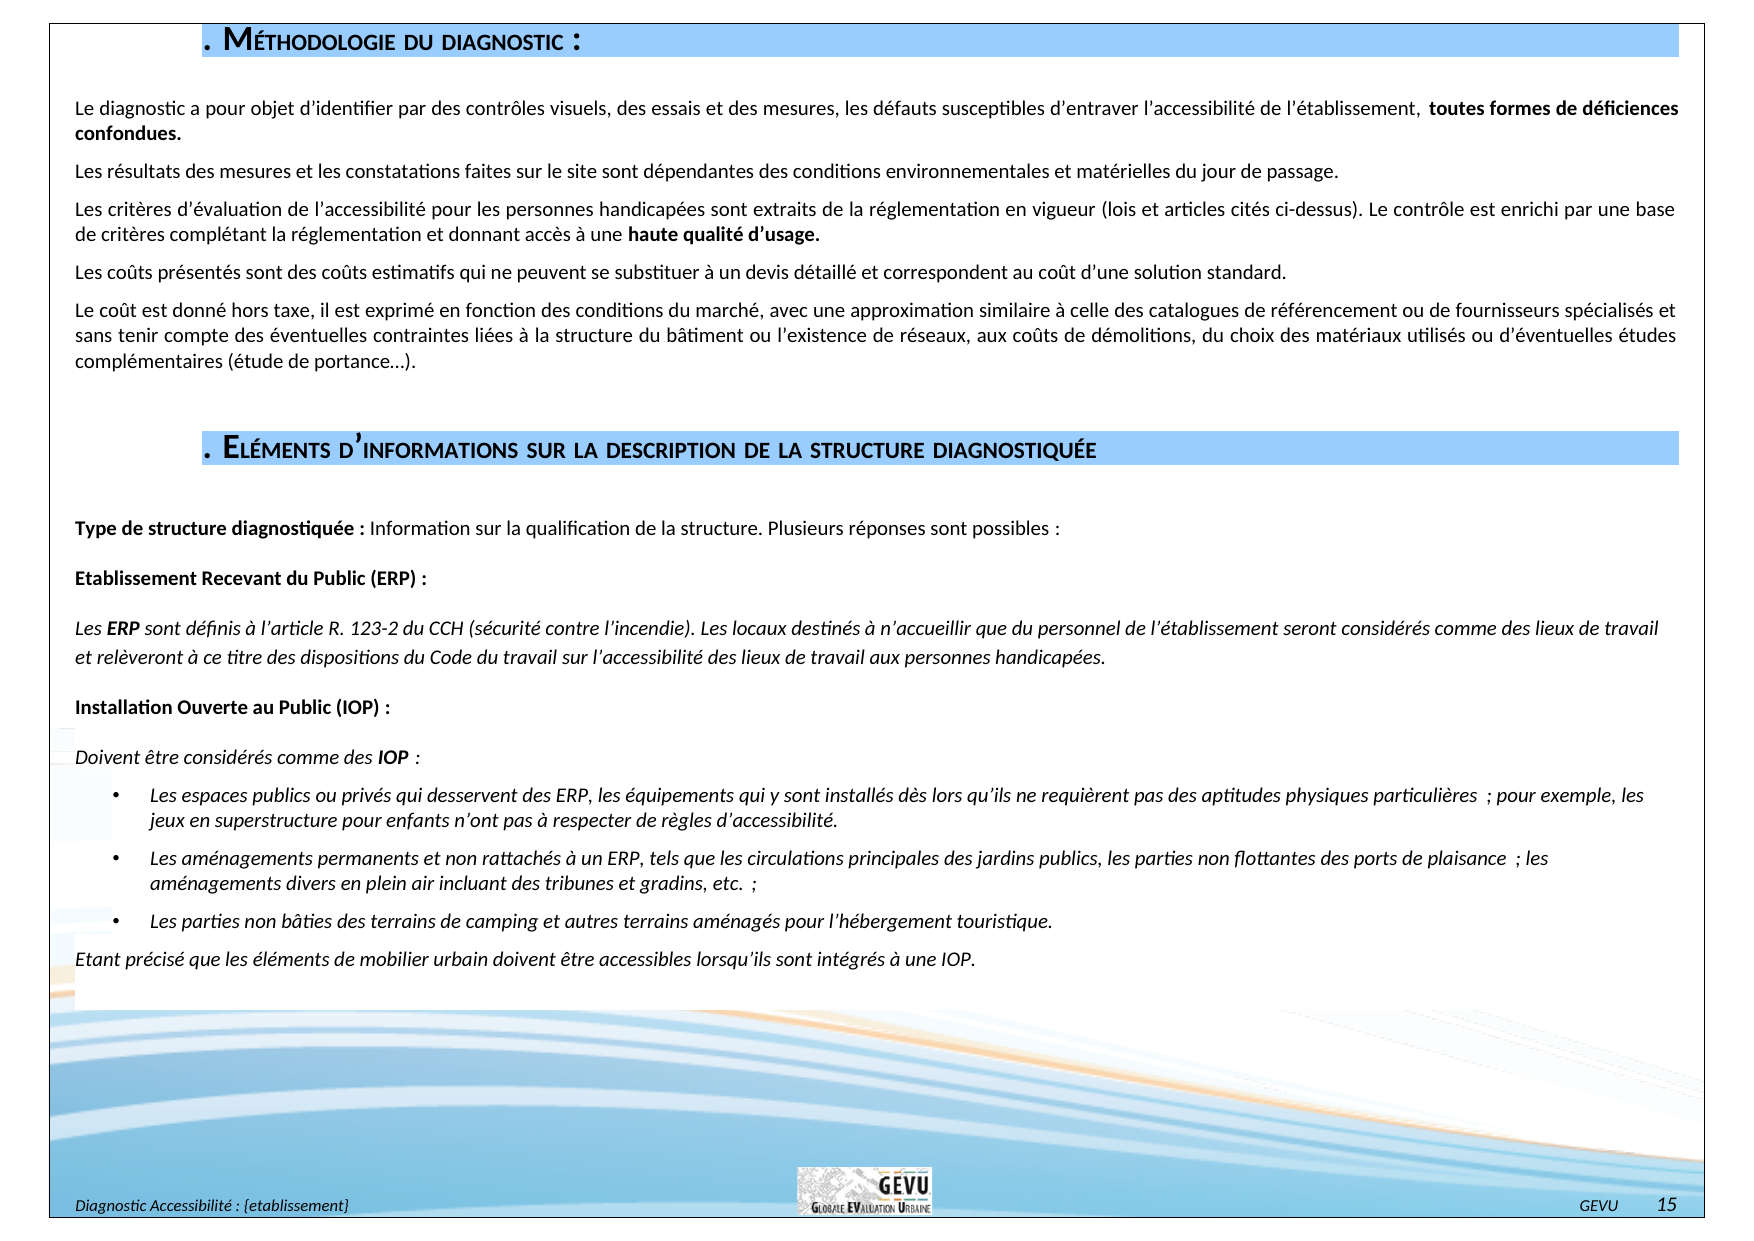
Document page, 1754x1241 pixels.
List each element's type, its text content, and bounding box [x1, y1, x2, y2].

text Etant précisé que les éléments de mobilier urbain doivent être accessibles lorsqu’ils sont intégrés à une IOP. [75, 946, 1679, 972]
text Les ERP sont définis à l’article R. 123-2 du CCH (sécurité contre l’incendie). Les locaux destinés à n’accueillir que du personnel de l’établissement seront considérés comme des lieux de travail et relèveront à ce titre des dispositions du Code du travail sur l’accessibilité des lieux de travail aux personnes handicapées. [75, 615, 1679, 669]
list Les aménagements permanents et non rattachés à un ERP, tels que les circulations principales des jardins publics, les parties non flottantes des ports de plaisance ; les aménagements divers en plein air incluant des tribunes et gradins, etc. ; [112, 845, 1679, 896]
picture [476, 972, 1277, 984]
subtitle Méthodologie du diagnostic : [202, 24, 1679, 57]
picture [476, 896, 1277, 908]
list Les espaces publics ou privés qui desservent des ERP, les équipements qui y sont installés dès lors qu’ils ne requièrent pas des aptitudes physiques particulières ; pour exemple, les jeux en superstructure pour enfants n’ont pas à respecter de règles d’accessibilité. [112, 782, 1679, 833]
text Le coût est donné hors taxe, il est exprimé en fonction des conditions du marché, avec une approximation similaire à celle des catalogues de référencement ou de fournisseurs spécialisés et sans tenir compte des éventuelles contraintes liées à la structure du bâtiment ou l’existence de réseaux, aux coûts de démolitions, du choix des matériaux utilisés ou d’éventuelles études complémentaires (étude de portance…). [75, 297, 1679, 373]
subtitle Eléments d’informations sur la description de la structure diagnostiquée [202, 431, 1679, 465]
picture [476, 934, 1277, 946]
text Les coûts présentés sont des coûts estimatifs qui ne peuvent se substituer à un devis détaillé et correspondent au coût d’une solution standard. [75, 259, 1679, 285]
text Installation Ouverte au Public (IOP) : [75, 694, 1679, 719]
text Les résultats des mesures et les constatations faites sur le site sont dépendantes des conditions environnementales et matérielles du jour de passage. [75, 158, 1679, 183]
picture [476, 1010, 1277, 1217]
text Le diagnostic a pour objet d’identifier par des contrôles visuels, des essais et des mesures, les défauts susceptibles d’entraver l’accessibilité de l’établissement, toutes formes de déficiences confondues. [75, 95, 1679, 146]
text Etablissement Recevant du Public (ERP) : [75, 565, 1679, 590]
text Les critères d’évaluation de l’accessibilité pour les personnes handicapées sont extraits de la réglementation en vigueur (lois et articles cités ci-dessus). Le contrôle est enrichi par une base de critères complétant la réglementation et donnant accès à une haute qualité d’usage. [75, 196, 1679, 247]
text Doivent être considérés comme des IOP : [75, 744, 1679, 769]
list Les parties non bâties des terrains de camping et autres terrains aménagés pour l’hébergement touristique. [112, 908, 1679, 934]
text Type de structure diagnostiquée : Information sur la qualification de la structure. Plusieurs réponses sont possibles : [75, 515, 1679, 540]
